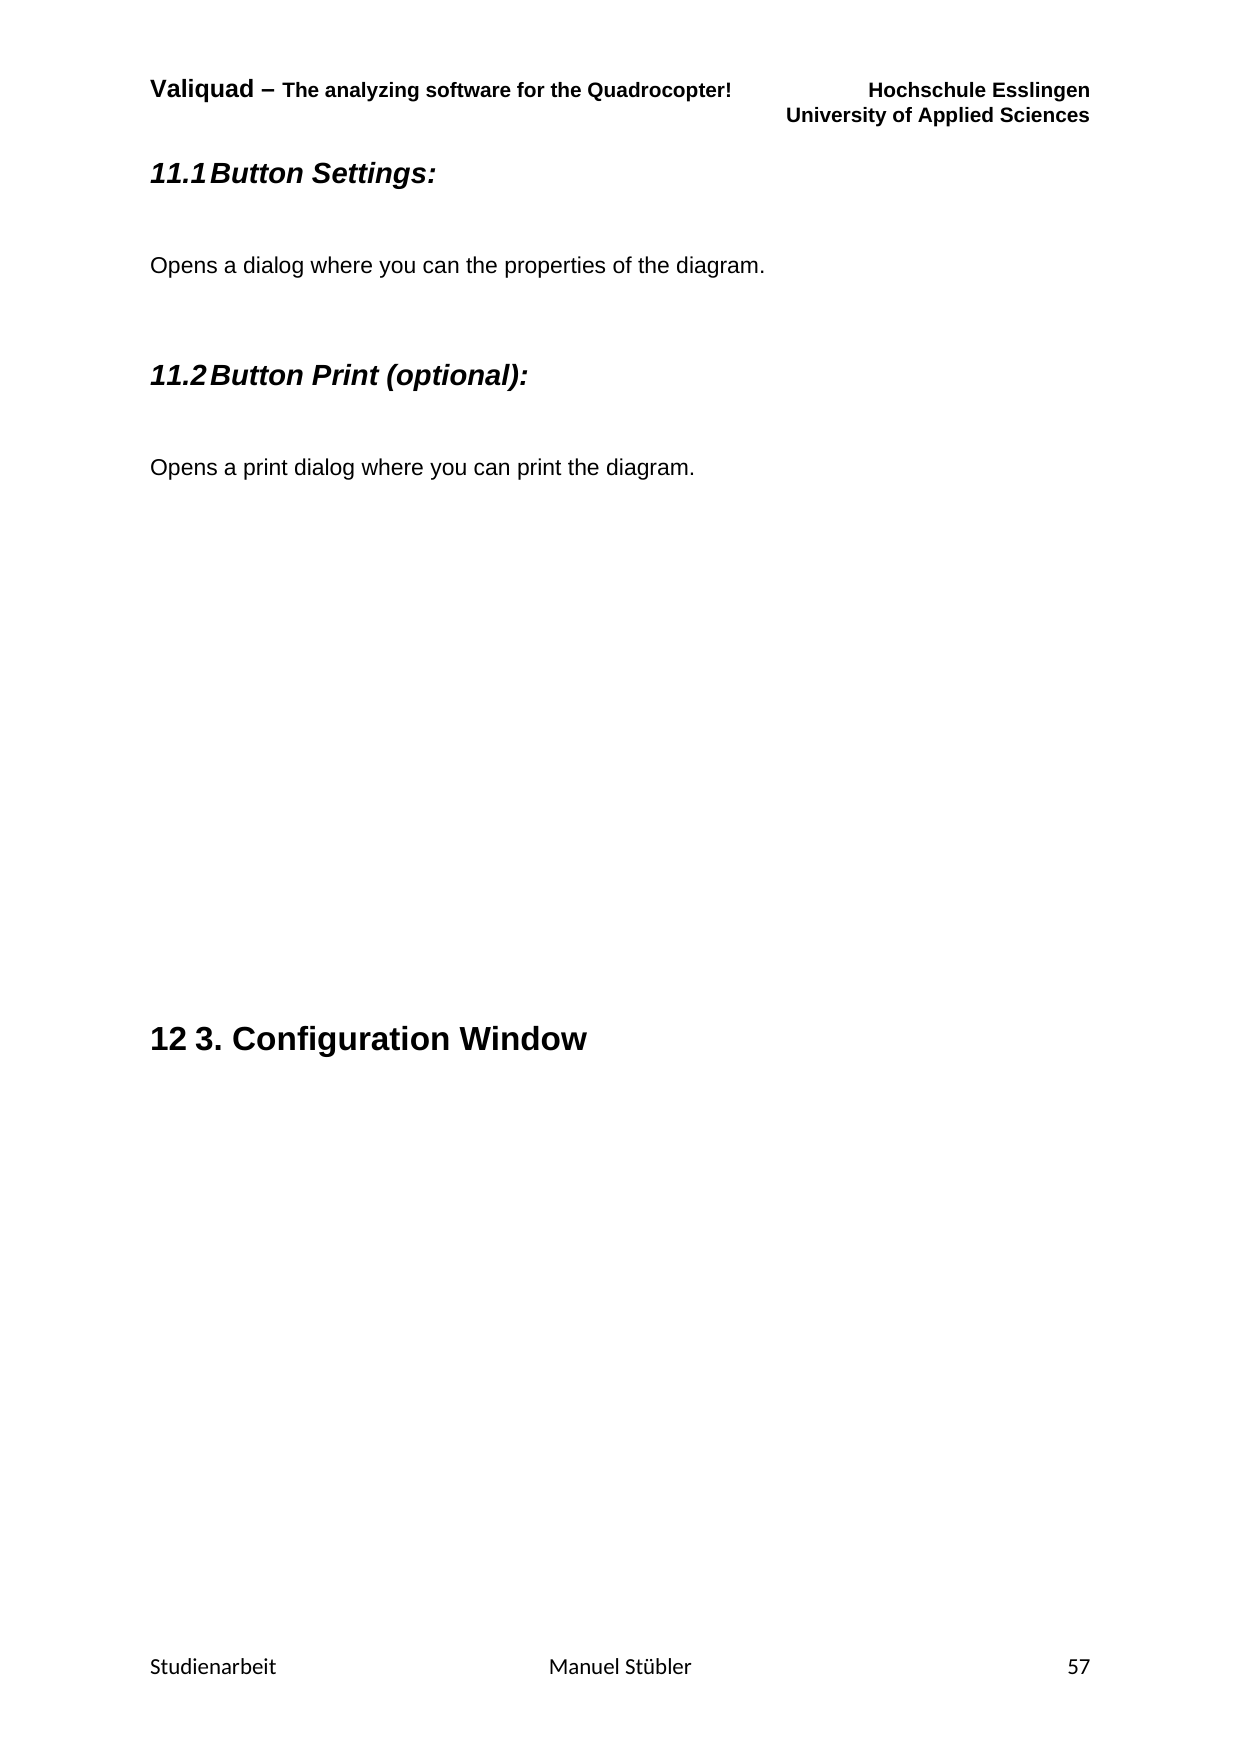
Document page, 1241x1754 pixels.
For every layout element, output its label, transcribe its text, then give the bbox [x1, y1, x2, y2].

subtitle 3. Configuration Window [150, 1019, 1090, 1058]
text Opens a print dialog where you can print the diagram. [150, 454, 1090, 480]
subtitle Button Settings: [150, 156, 1090, 189]
text Opens a dialog where you can the properties of the diagram. [150, 252, 1090, 278]
subtitle Button Print (optional): [150, 358, 1090, 392]
